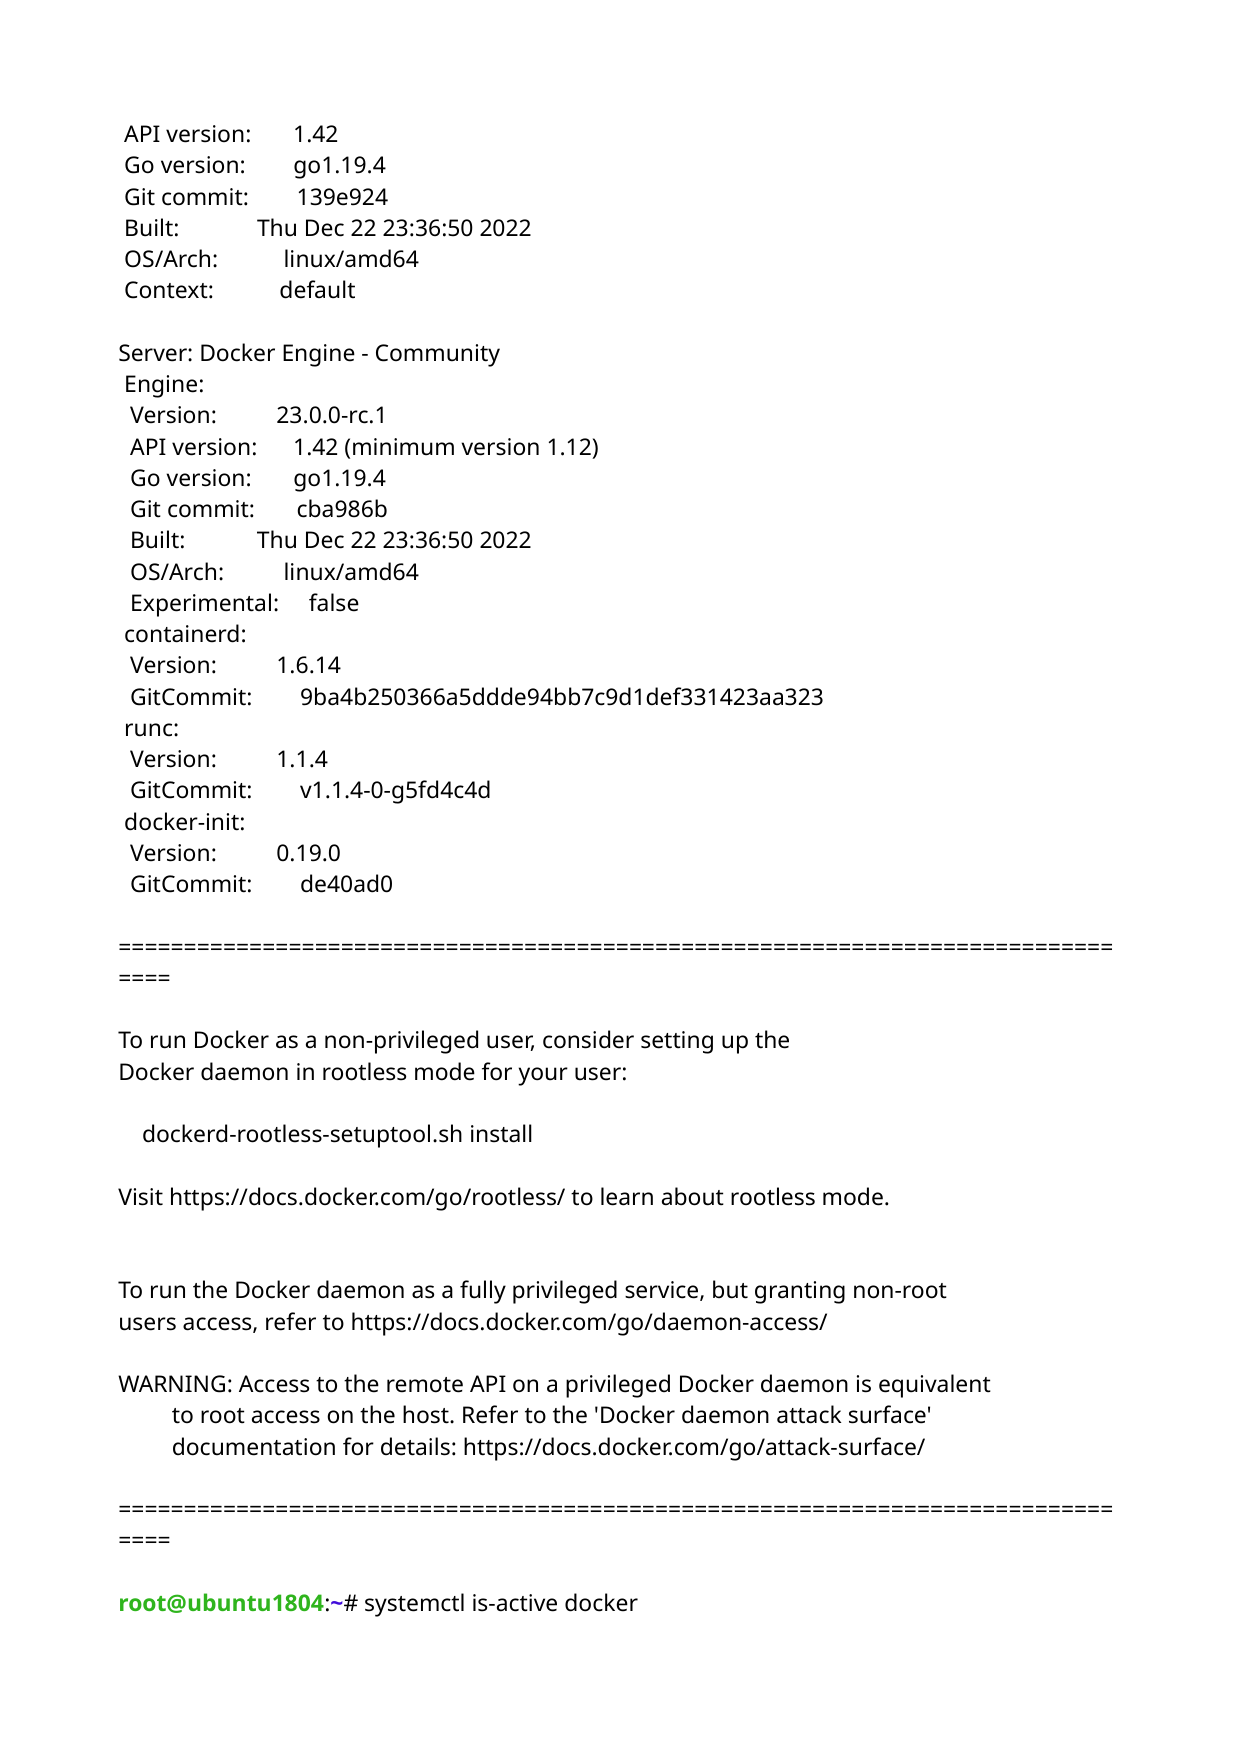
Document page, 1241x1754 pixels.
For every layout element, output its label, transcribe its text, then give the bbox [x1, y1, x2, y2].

text Built: Thu Dec 22 23:36:50 2022 [118, 212, 1122, 243]
text GitCommit: 9ba4b250366a5ddde94bb7c9d1def331423aa323 [118, 681, 1122, 712]
text GitCommit: v1.1.4-0-g5fd4c4d [118, 774, 1122, 806]
text Version: 0.19.0 [118, 837, 1122, 868]
text Engine: [118, 368, 1122, 399]
text dockerd-rootless-setuptool.sh install [118, 1118, 1122, 1149]
text OS/Arch: linux/amd64 [118, 556, 1122, 587]
text Context: default [118, 274, 1122, 306]
text documentation for details: https://docs.docker.com/go/attack-surface/ [118, 1431, 1122, 1462]
text API version: 1.42 [118, 118, 1122, 149]
text docker-init: [118, 806, 1122, 837]
text Go version: go1.19.4 [118, 149, 1122, 181]
text Built: Thu Dec 22 23:36:50 2022 [118, 524, 1122, 556]
text ================================================================================ [118, 931, 1122, 993]
text To run Docker as a non-privileged user, consider setting up the [118, 1024, 1122, 1056]
text GitCommit: de40ad0 [118, 868, 1122, 899]
text containerd: [118, 618, 1122, 649]
text Go version: go1.19.4 [118, 462, 1122, 493]
text OS/Arch: linux/amd64 [118, 243, 1122, 274]
text Version: 1.6.14 [118, 649, 1122, 681]
text Git commit: 139e924 [118, 181, 1122, 212]
text To run the Docker daemon as a fully privileged service, but granting non-root [118, 1274, 1122, 1306]
text WARNING: Access to the remote API on a privileged Docker daemon is equivalent [118, 1368, 1122, 1399]
text users access, refer to https://docs.docker.com/go/daemon-access/ [118, 1306, 1122, 1337]
text Git commit: cba986b [118, 493, 1122, 524]
text runc: [118, 712, 1122, 743]
text to root access on the host. Refer to the 'Docker daemon attack surface' [118, 1399, 1122, 1431]
text API version: 1.42 (minimum version 1.12) [118, 431, 1122, 462]
text Version: 23.0.0-rc.1 [118, 399, 1122, 431]
text Version: 1.1.4 [118, 743, 1122, 774]
text root@ubuntu1804:~# systemctl is-active docker [118, 1587, 1122, 1618]
text Visit https://docs.docker.com/go/rootless/ to learn about rootless mode. [118, 1181, 1122, 1212]
text Experimental: false [118, 587, 1122, 618]
text ================================================================================ [118, 1493, 1122, 1556]
text Server: Docker Engine - Community [118, 337, 1122, 368]
text Docker daemon in rootless mode for your user: [118, 1056, 1122, 1087]
